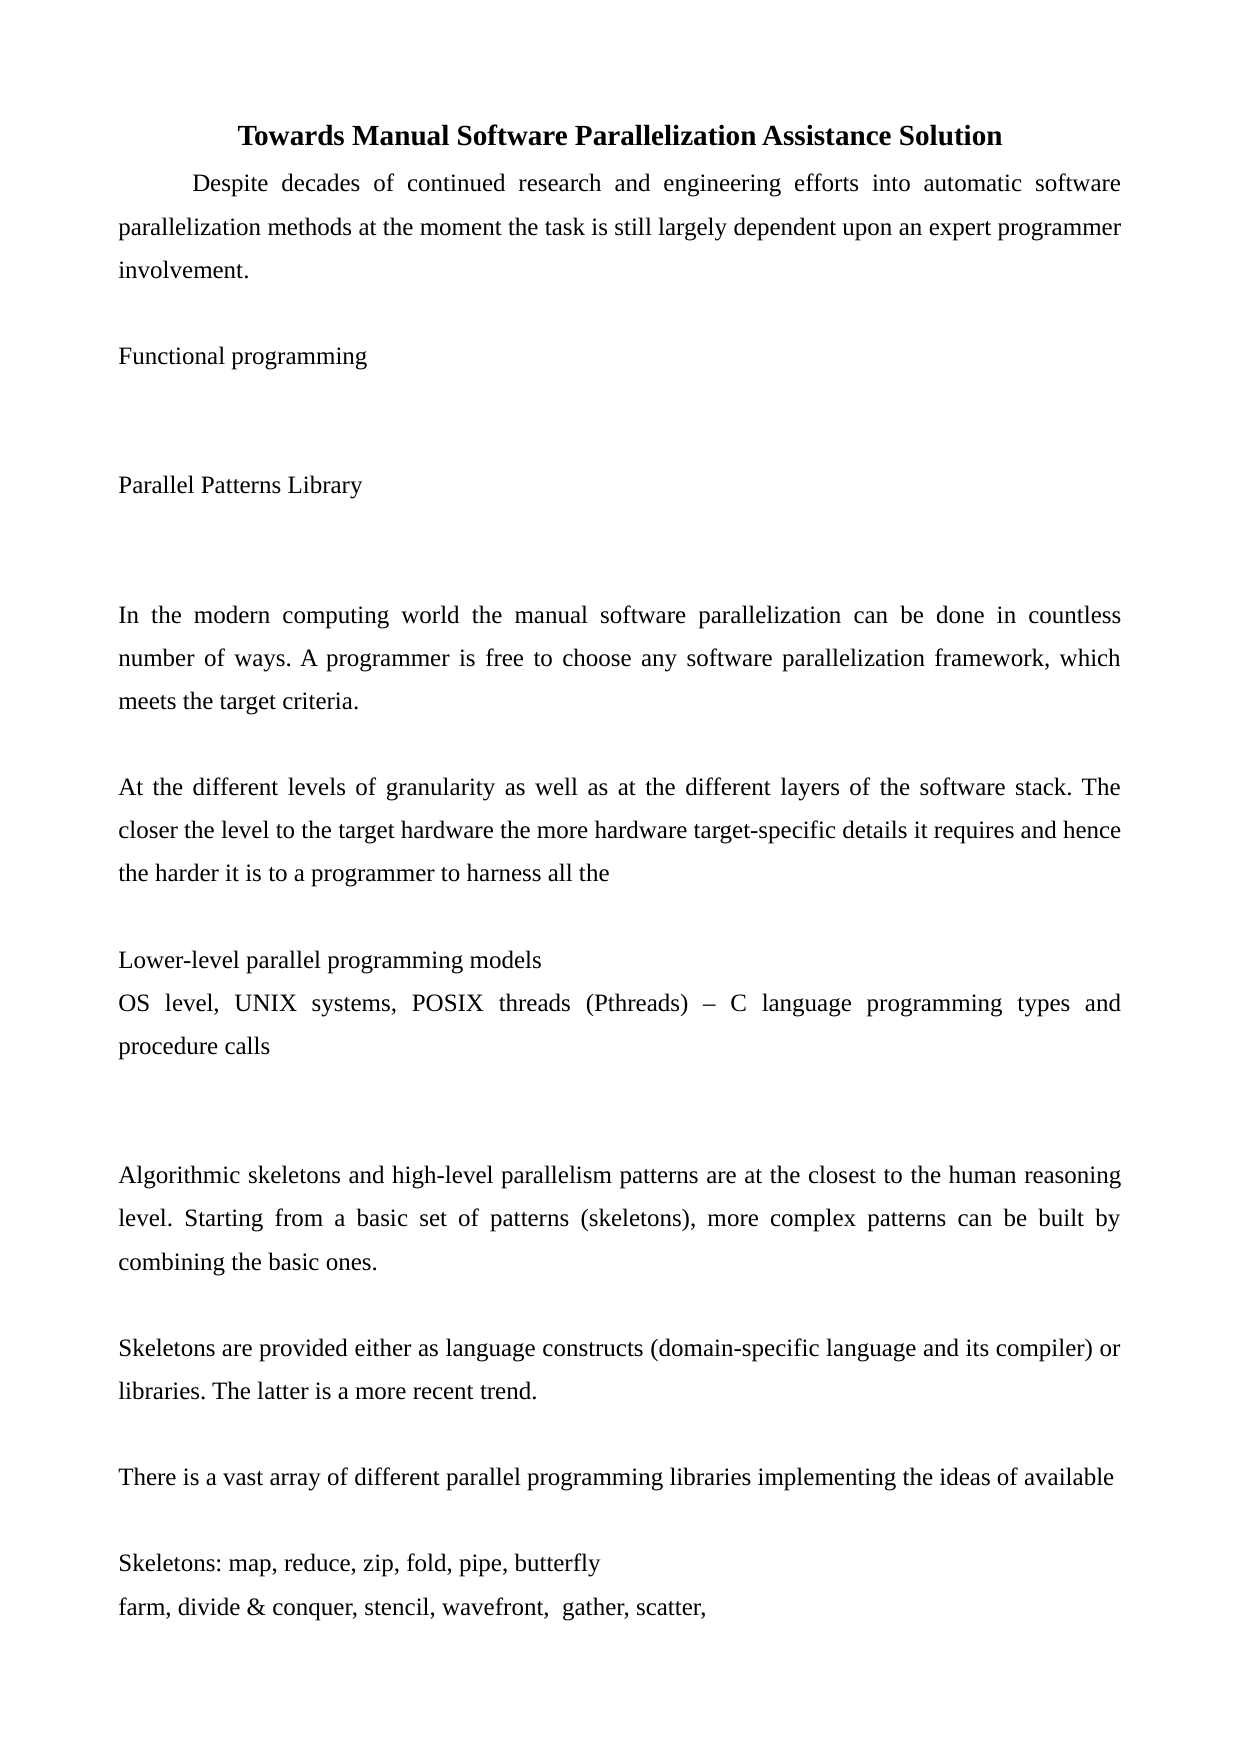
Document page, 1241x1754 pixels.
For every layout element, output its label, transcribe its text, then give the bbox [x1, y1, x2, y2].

text Functional programming [118, 341, 1122, 370]
text Lower-level parallel programming models [118, 945, 1122, 973]
text At the different levels of granularity as well as at the different layers of the software stack. The closer the level to the target hardware the more hardware target-specific details it requires and hence the harder it is to a programmer to harness all the [118, 772, 1122, 887]
text OS level, UNIX systems, POSIX threads (Pthreads) – C language programming types and procedure calls [118, 988, 1122, 1060]
text Towards Manual Software Parallelization Assistance Solution [118, 118, 1122, 152]
text Algorithmic skeletons and high-level parallelism patterns are at the closest to the human reasoning level. Starting from a basic set of patterns (skeletons), more complex patterns can be built by combining the basic ones. [118, 1160, 1122, 1275]
text Skeletons: map, reduce, zip, fold, pipe, butterfly [118, 1548, 1122, 1577]
text Parallel Patterns Library [118, 470, 1122, 499]
text In the modern computing world the manual software parallelization can be done in countless number of ways. A programmer is free to choose any software parallelization framework, which meets the target criteria. [118, 600, 1122, 715]
text There is a vast array of different parallel programming libraries implementing the ideas of available [118, 1462, 1122, 1491]
text Skeletons are provided either as language constructs (domain-specific language and its compiler) or libraries. The latter is a more recent trend. [118, 1333, 1122, 1405]
text farm, divide & conquer, stencil, wavefront, gather, scatter, [118, 1592, 1122, 1620]
text Despite decades of continued research and engineering efforts into automatic software parallelization methods at the moment the task is still largely dependent upon an expert programmer involvement. [118, 168, 1122, 283]
